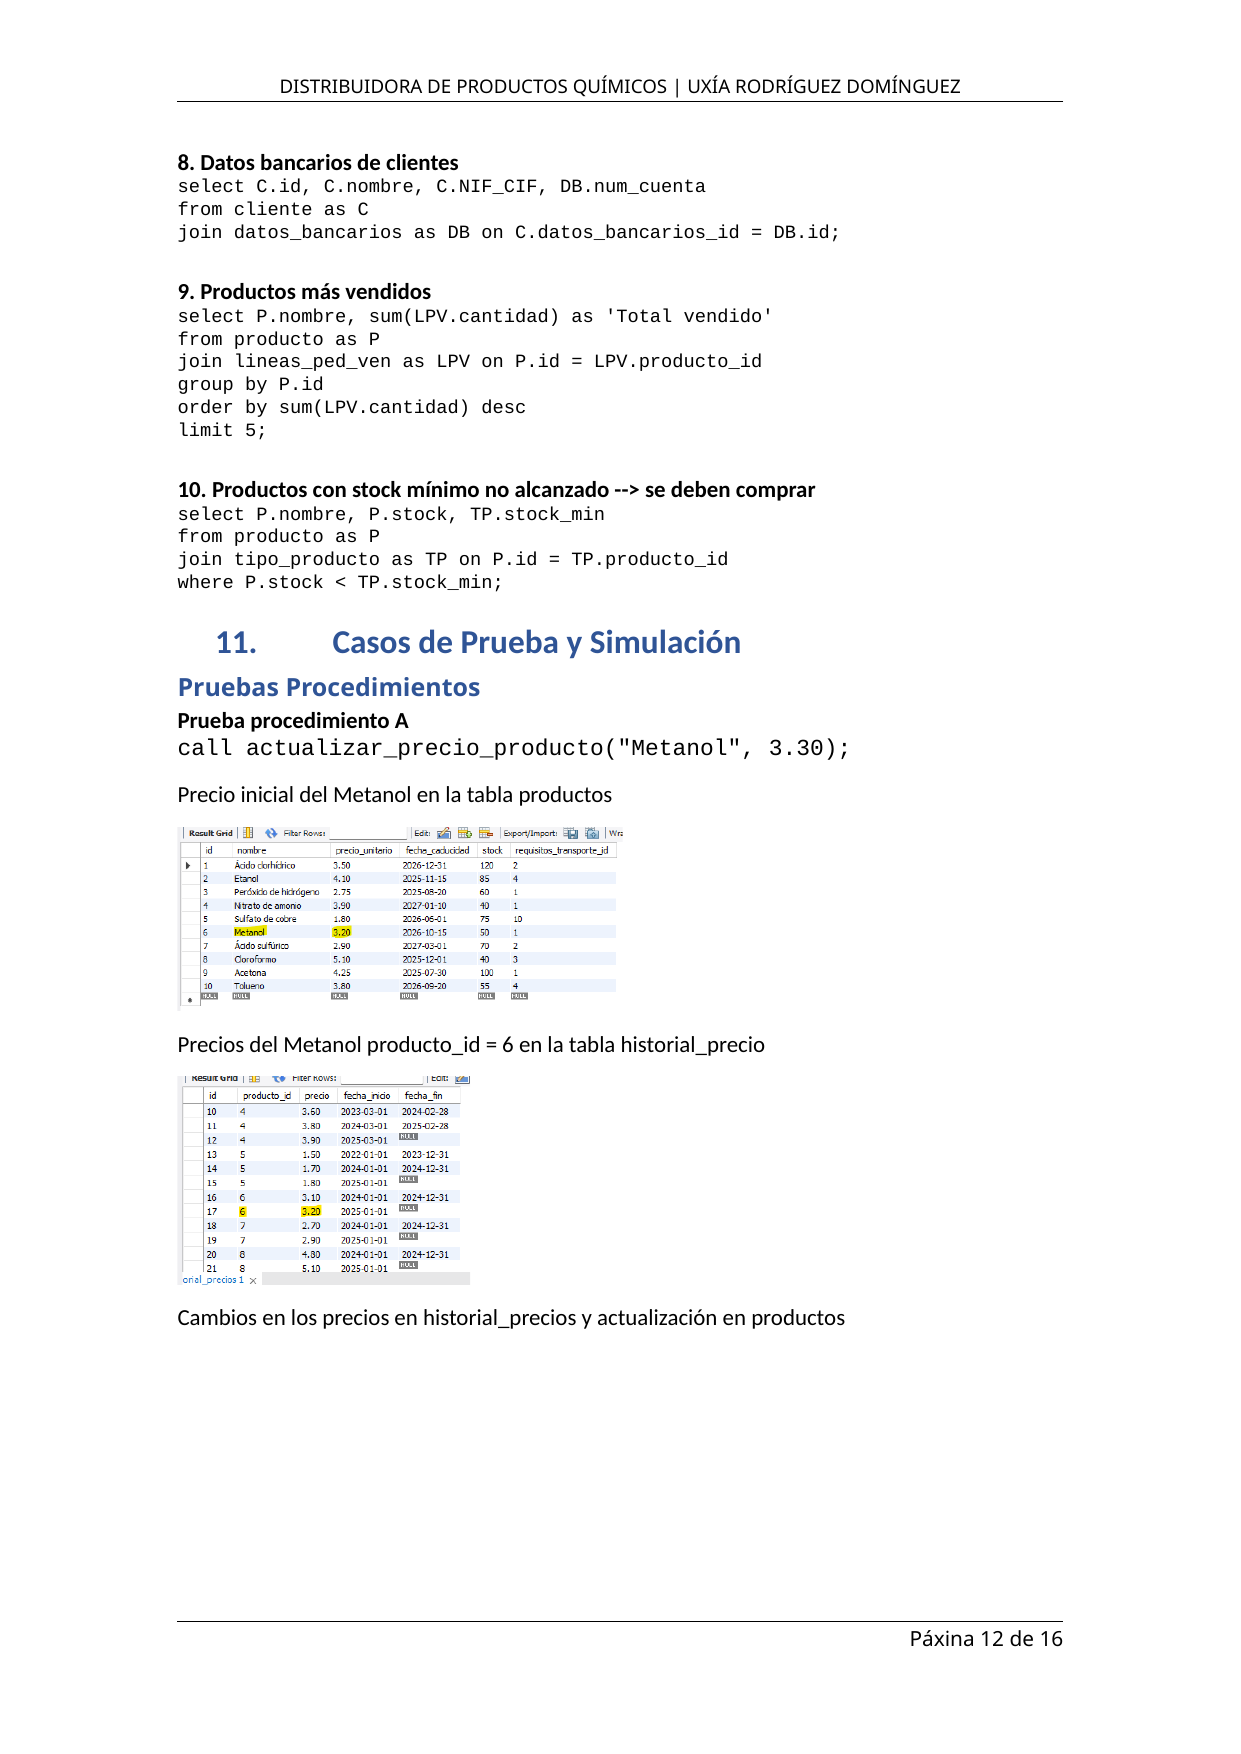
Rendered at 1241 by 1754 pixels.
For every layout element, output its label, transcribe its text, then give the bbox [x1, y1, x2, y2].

text Prueba procedimiento A call actualizar_precio_producto("Metanol", 3.30); [177, 706, 1063, 762]
text Precio inicial del Metanol en la tabla productos [177, 781, 1063, 808]
text 8. Datos bancarios de clientes select C.id, C.nombre, C.NIF_CIF, DB.num_cuenta [177, 148, 1063, 198]
subtitle Pruebas Procedimientos [177, 669, 1063, 703]
text Precios del Metanol producto_id = 6 en la tabla historial_precio [177, 1030, 1063, 1058]
picture [177, 827, 623, 1011]
subtitle Casos de Prueba y Simulación [215, 621, 1063, 662]
text from cliente as C join datos_bancarios as DB on C.datos_bancarios_id = DB.id; 9. Productos más vendidos select P.nombre, sum(LPV.cantidad) as 'Total vendido' from producto as P join lineas_ped_ven as LPV on P.id = LPV.producto_id group by P.id order by sum(LPV.cantidad) desc limit 5; 10. Productos con stock mínimo no alcanzado --> se deben comprar select P.nombre, P.stock, TP.stock_min from producto as P join tipo_producto as TP on P.id = TP.producto_id where P.stock < TP.stock_min; [177, 200, 1063, 594]
text Cambios en los precios en historial_precios y actualización en productos [177, 1303, 1063, 1331]
picture [177, 1076, 471, 1285]
